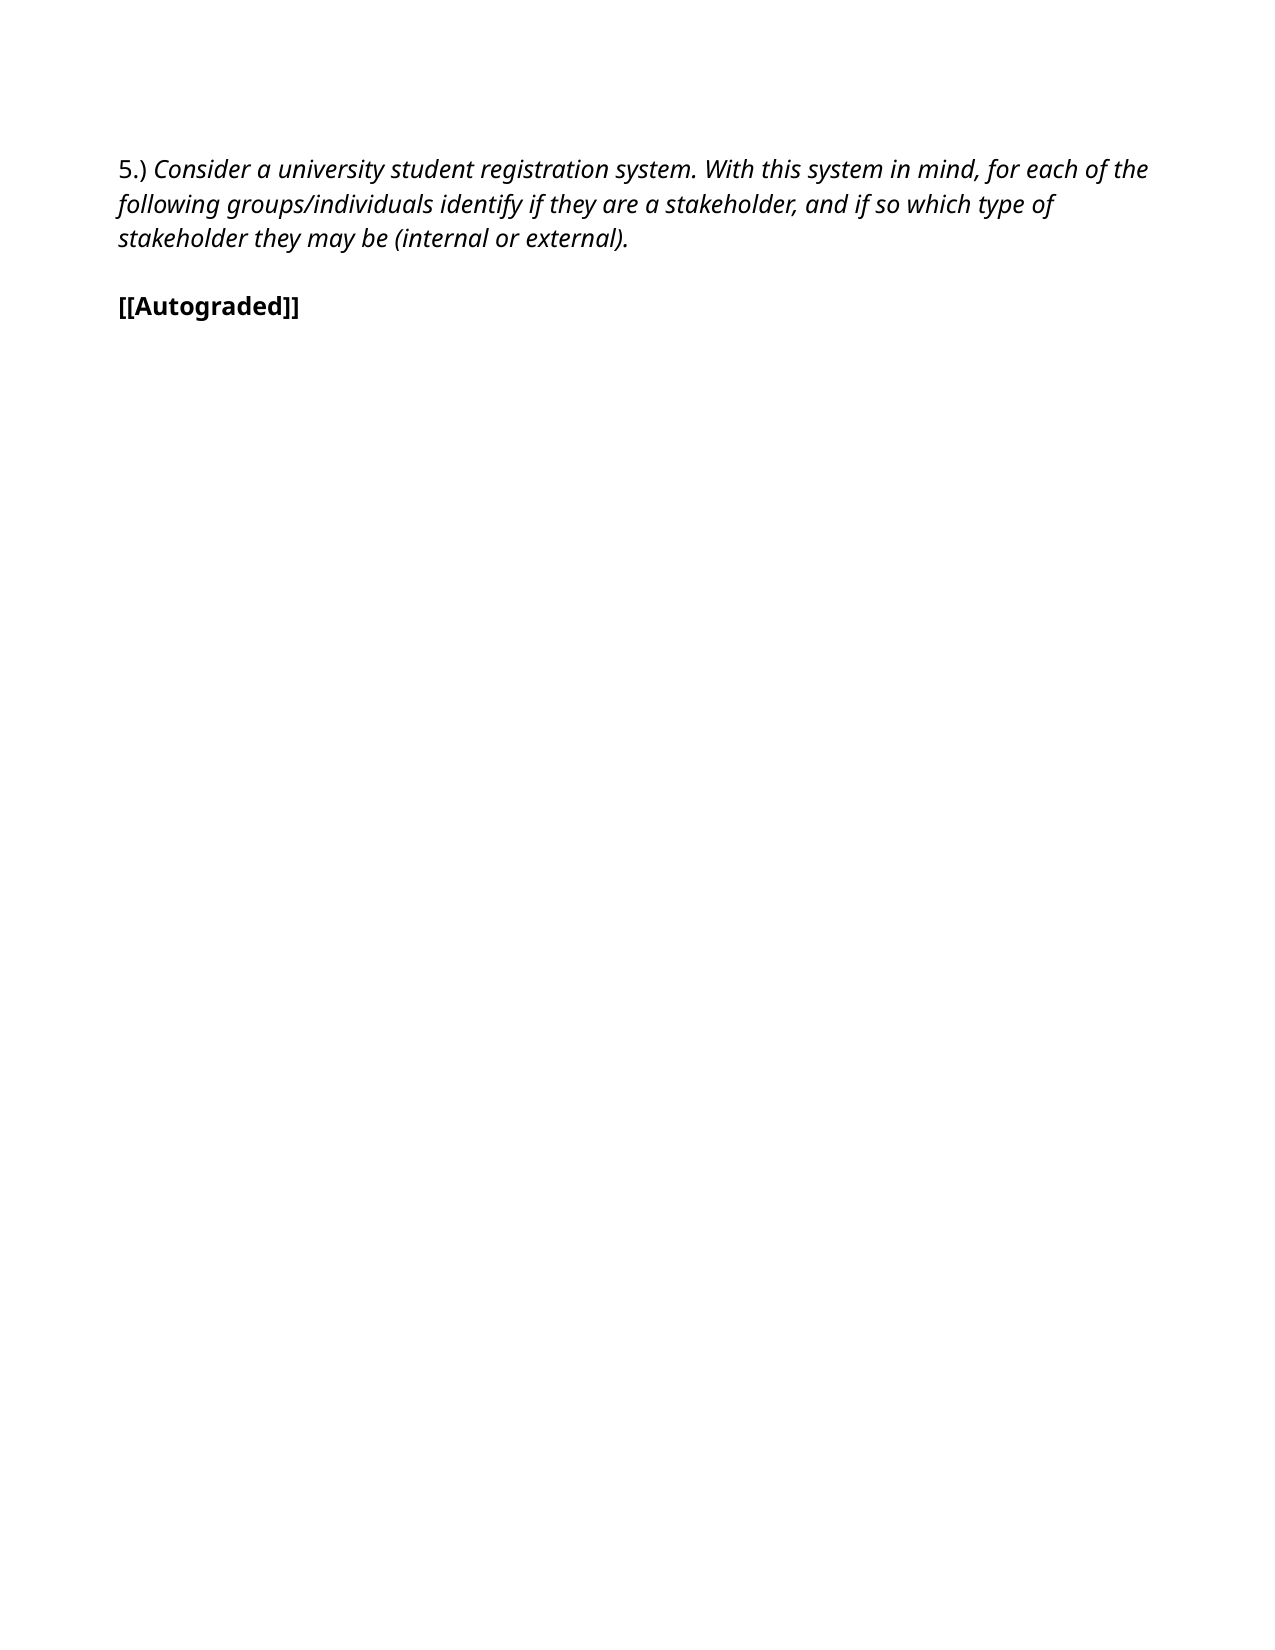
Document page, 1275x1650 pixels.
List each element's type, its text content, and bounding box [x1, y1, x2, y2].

text [[Autograded]] [118, 288, 1157, 322]
text 5.) Consider a university student registration system. With this system in mind, for each of the following groups/individuals identify if they are a stakeholder, and if so which type of stakeholder they may be (internal or external). [118, 152, 1157, 254]
